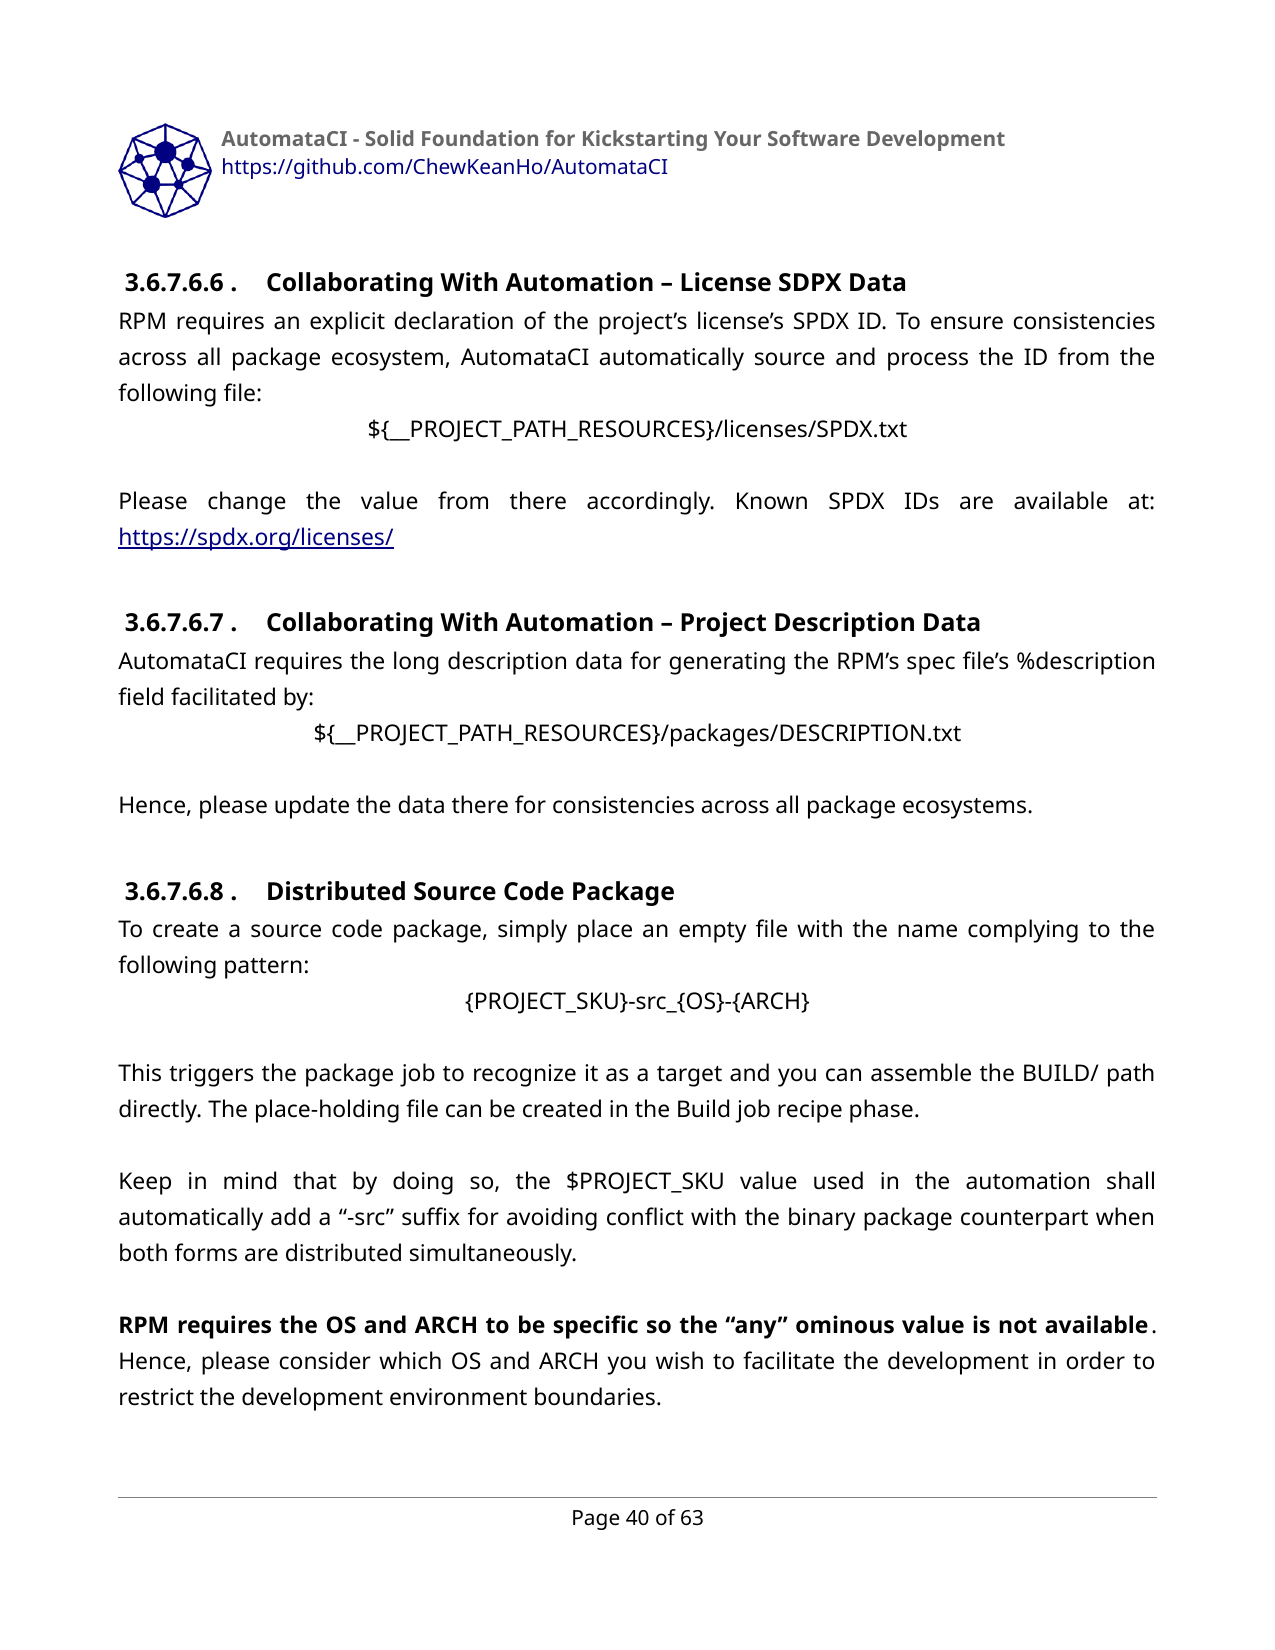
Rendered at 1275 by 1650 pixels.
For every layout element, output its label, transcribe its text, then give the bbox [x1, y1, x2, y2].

text ${__PROJECT_PATH_RESOURCES}/packages/DESCRIPTION.txt [118, 717, 1157, 748]
text ${__PROJECT_PATH_RESOURCES}/licenses/SPDX.txt [118, 413, 1157, 444]
text This triggers the package job to recognize it as a target and you can assemble the BUILD/ path directly. The place-holding file can be created in the Build job recipe phase. [118, 1057, 1157, 1124]
picture [118, 123, 212, 218]
text {PROJECT_SKU}-src_{OS}-{ARCH} [118, 985, 1157, 1017]
subtitle Distributed Source Code Package [118, 873, 1157, 907]
text Please change the value from there accordingly. Known SPDX IDs are available at: https://spdx.org/licenses/ [118, 485, 1157, 552]
text RPM requires the OS and ARCH to be specific so the “any” ominous value is not available. Hence, please consider which OS and ARCH you wish to facilitate the development in order to restrict the development environment boundaries. [118, 1309, 1157, 1412]
text Hence, please update the data there for consistencies across all package ecosystems. [118, 789, 1157, 820]
text To create a source code package, simply place an empty file with the name complying to the following pattern: [118, 913, 1157, 981]
subtitle Collaborating With Automation – License SDPX Data [118, 265, 1157, 299]
text RPM requires an explicit declaration of the project’s license’s SPDX ID. To ensure consistencies across all package ecosystem, AutomataCI automatically source and process the ID from the following file: [118, 305, 1157, 408]
text AutomataCI requires the long description data for generating the RPM’s spec file’s %description field facilitated by: [118, 645, 1157, 712]
text Keep in mind that by doing so, the $PROJECT_SKU value used in the automation shall automatically add a “-src” suffix for avoiding conflict with the binary package counterpart when both forms are distributed simultaneously. [118, 1165, 1157, 1268]
subtitle Collaborating With Automation – Project Description Data [118, 605, 1157, 639]
